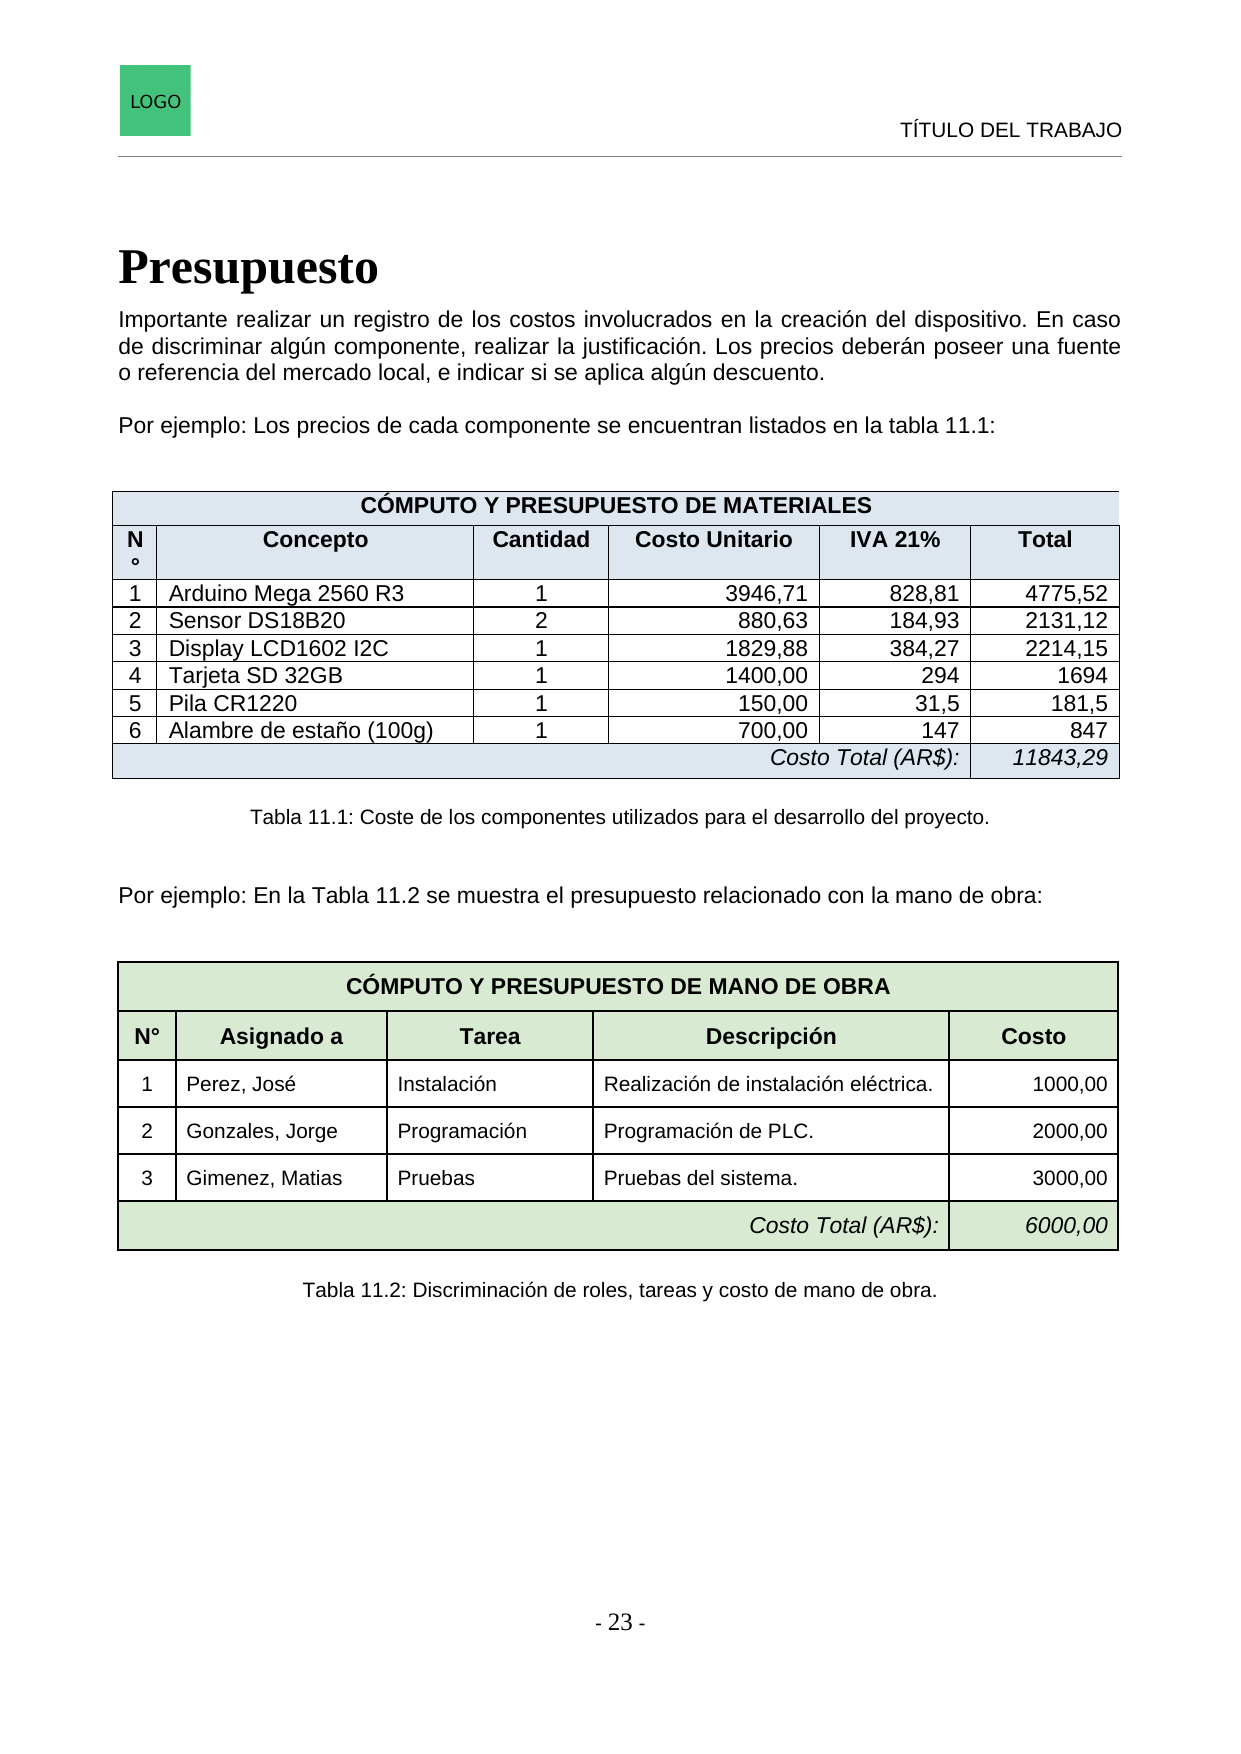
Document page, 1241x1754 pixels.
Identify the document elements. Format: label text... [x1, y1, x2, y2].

subtitle Presupuesto [118, 236, 1122, 294]
table_cell Alambre de estaño (100g) [157, 717, 473, 743]
table_cell 184,93 [820, 608, 970, 634]
table_cell N° [119, 1012, 175, 1059]
table_cell Realización de instalación eléctrica. [594, 1061, 948, 1106]
table_cell 2 [474, 608, 608, 634]
table_cell 2 [119, 1108, 175, 1153]
table_cell 847 [971, 717, 1119, 743]
table_cell 150,00 [609, 690, 819, 716]
table_cell 3946,71 [609, 580, 819, 606]
table_cell Pruebas del sistema. [594, 1155, 948, 1200]
table_cell 1 [474, 635, 608, 661]
table_cell 4775,52 [971, 580, 1119, 606]
table_cell 147 [820, 717, 970, 743]
table_cell 6000,00 [950, 1202, 1117, 1249]
text Importante realizar un registro de los costos involucrados en la creación del dispositivo. En caso de discriminar algún componente, realizar la justificación. Los precios deberán poseer una fuente o referencia del mercado local, e indicar si se aplica algún descuento. [118, 306, 1122, 385]
table_cell Concepto [157, 526, 473, 579]
table_cell 1 [474, 690, 608, 716]
table_cell Asignado a [177, 1012, 386, 1059]
table_cell 1 [474, 717, 608, 743]
table_header CÓMPUTO Y PRESUPUESTO DE MATERIALES [113, 492, 1119, 525]
table_cell Gimenez, Matias [177, 1155, 386, 1200]
table_cell 1 [474, 662, 608, 688]
table_cell Costo Unitario [609, 526, 819, 579]
table_cell 700,00 [609, 717, 819, 743]
table_cell 2000,00 [950, 1108, 1117, 1153]
table_header CÓMPUTO Y PRESUPUESTO DE MANO DE OBRA [119, 963, 1117, 1010]
text Por ejemplo: En la Tabla 11.2 se muestra el presupuesto relacionado con la mano de obra: [118, 882, 1122, 908]
table_cell Tarjeta SD 32GB [157, 662, 473, 688]
table_cell Programación [388, 1108, 592, 1153]
table_cell Costo [950, 1012, 1117, 1059]
table_cell Display LCD1602 I2C [157, 635, 473, 661]
table_cell 384,27 [820, 635, 970, 661]
table_cell 31,5 [820, 690, 970, 716]
table_cell N° [113, 526, 156, 579]
table_cell 2131,12 [971, 608, 1119, 634]
table_cell 880,63 [609, 608, 819, 634]
table_cell Gonzales, Jorge [177, 1108, 386, 1153]
table_cell IVA 21% [820, 526, 970, 579]
table_cell 294 [820, 662, 970, 688]
table_cell Programación de PLC. [594, 1108, 948, 1153]
table_cell 1694 [971, 662, 1119, 688]
table_cell 1829,88 [609, 635, 819, 661]
table_cell Arduino Mega 2560 R3 [157, 580, 473, 606]
table_cell Sensor DS18B20 [157, 608, 473, 634]
table_cell 1400,00 [609, 662, 819, 688]
text Tabla 11.1: Coste de los componentes utilizados para el desarrollo del proyecto. [118, 805, 1122, 829]
text Tabla 11.2: Discriminación de roles, tareas y costo de mano de obra. [118, 1278, 1122, 1302]
table_cell Instalación [388, 1061, 592, 1106]
table_cell 2214,15 [971, 635, 1119, 661]
table_cell Descripción [594, 1012, 948, 1059]
table_cell 3 [113, 635, 156, 661]
table_cell 6 [113, 717, 156, 743]
table_cell Cantidad [474, 526, 608, 579]
table_cell 3000,00 [950, 1155, 1117, 1200]
table_cell 2 [113, 608, 156, 634]
table_cell 1 [119, 1061, 175, 1106]
table_cell Tarea [388, 1012, 592, 1059]
text Por ejemplo: Los precios de cada componente se encuentran listados en la tabla 11.1: [118, 412, 1122, 438]
table_cell 828,81 [820, 580, 970, 606]
table_cell Total [971, 526, 1119, 579]
table_cell Costo Total (AR$): [119, 1202, 948, 1249]
table_cell Perez, José [177, 1061, 386, 1106]
picture [119, 65, 191, 136]
table_cell 4 [113, 662, 156, 688]
table_cell 5 [113, 690, 156, 716]
table_cell Costo Total (AR$): [113, 744, 970, 778]
table_cell Pruebas [388, 1155, 592, 1200]
table_cell 3 [119, 1155, 175, 1200]
table_cell 1000,00 [950, 1061, 1117, 1106]
table_cell 181,5 [971, 690, 1119, 716]
table_cell Pila CR1220 [157, 690, 473, 716]
table_cell 1 [113, 580, 156, 606]
table_cell 1 [474, 580, 608, 606]
table_cell 11843,29 [971, 744, 1119, 778]
